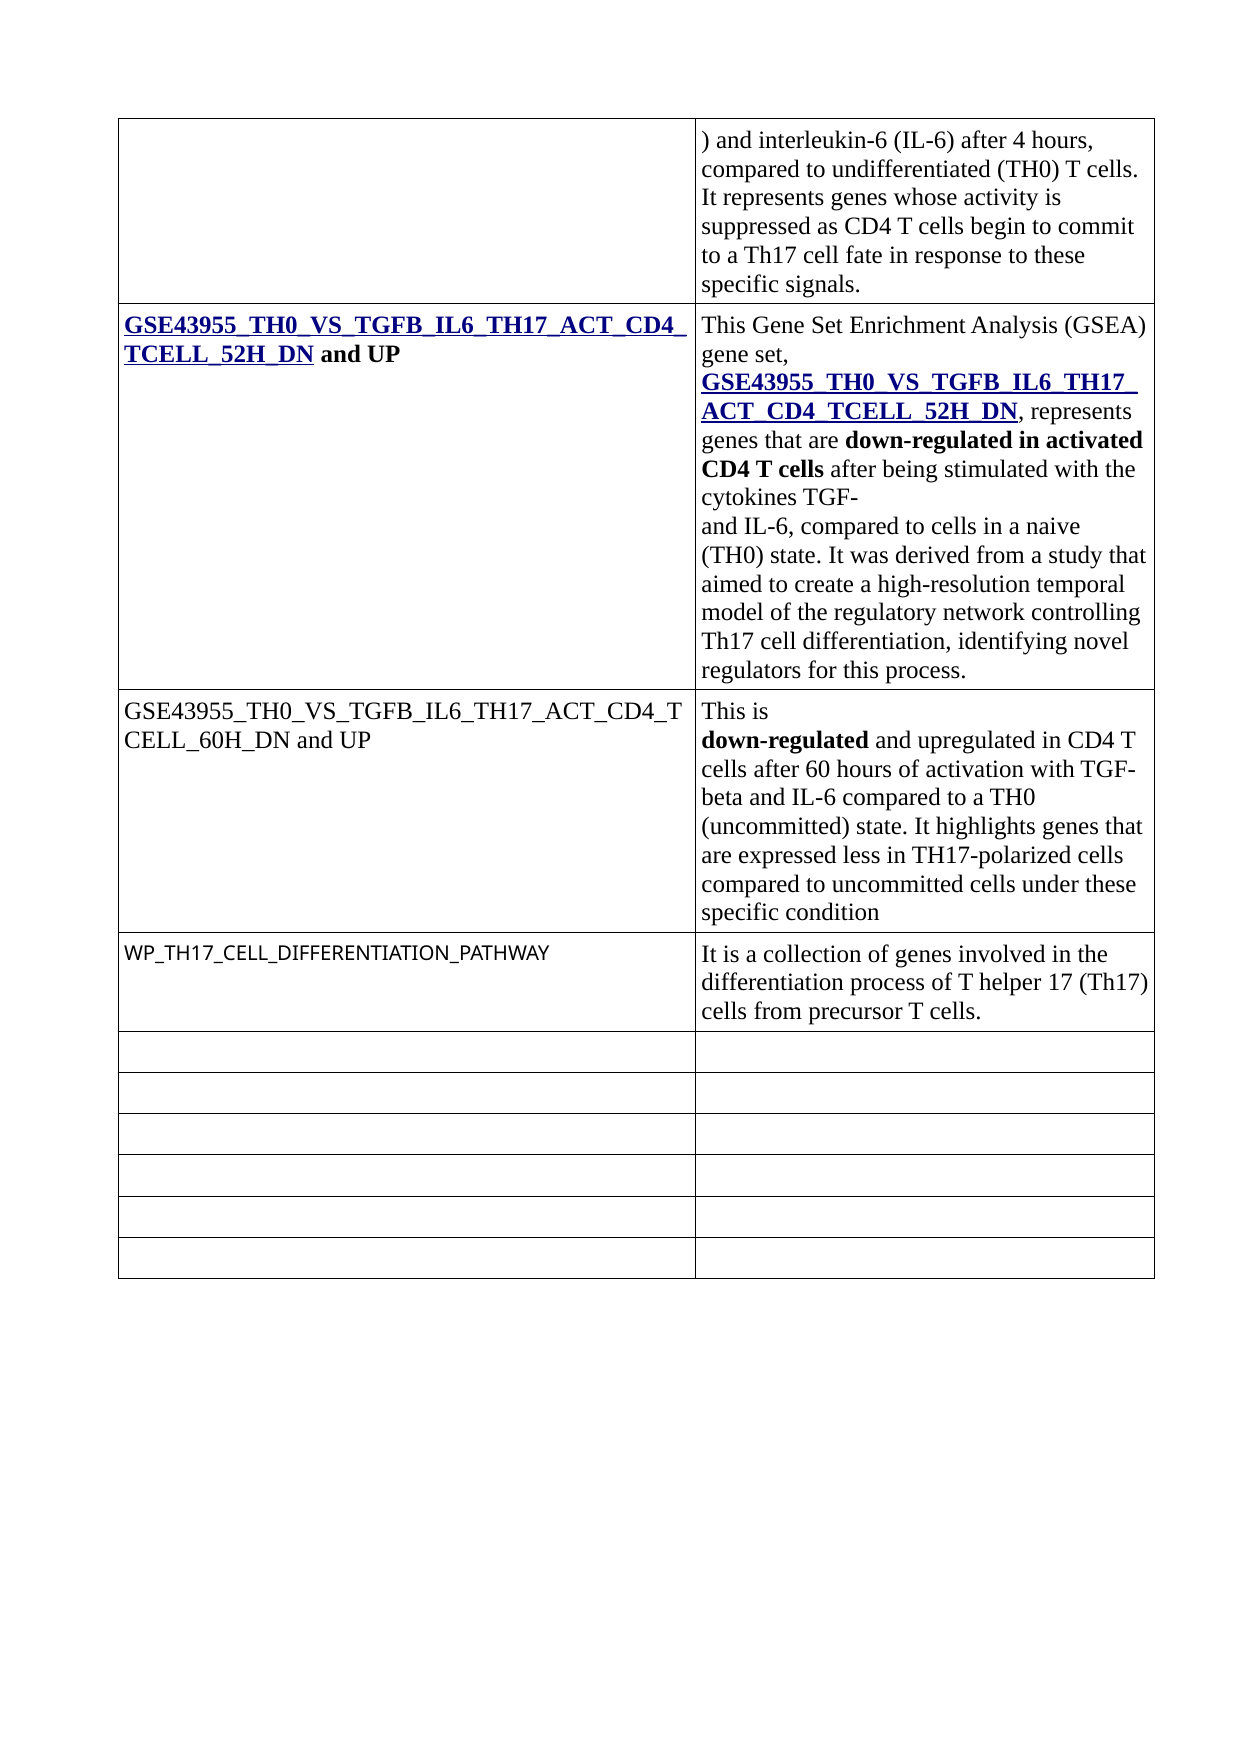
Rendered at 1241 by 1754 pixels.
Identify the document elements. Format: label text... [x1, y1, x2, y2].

table_cell It is a collection of genes involved in the differentiation process of T helper 17 (Th17) cells from precursor T cells. [696, 933, 1154, 1031]
table_cell [696, 1197, 1154, 1237]
table_cell GSE43955_TH0_VS_TGFB_IL6_TH17_ACT_CD4_TCELL_60H_DN and UP [119, 690, 695, 932]
table_cell GSE43955_TH0_VS_TGFB_IL6_TH17_ACT_CD4_TCELL_52H_DN and UP [119, 304, 695, 689]
table_cell [119, 119, 695, 303]
table_cell [696, 1032, 1154, 1072]
table_cell [119, 1238, 695, 1278]
table_cell ) and interleukin-6 (IL-6) after 4 hours, compared to undifferentiated (TH0) T cells. It represents genes whose activity is suppressed as CD4 T cells begin to commit to a Th17 cell fate in response to these specific signals. [696, 119, 1154, 303]
table_cell [696, 1114, 1154, 1154]
table_cell [696, 1238, 1154, 1278]
table_cell [119, 1114, 695, 1154]
table_cell [119, 1155, 695, 1196]
table_cell This Gene Set Enrichment Analysis (GSEA) gene set, GSE43955_TH0_VS_TGFB_IL6_TH17_ACT_CD4_TCELL_52H_DN, represents genes that are down-regulated in activated CD4 T cells after being stimulated with the cytokines TGF- and IL-6, compared to cells in a naive (TH0) state. It was derived from a study that aimed to create a high-resolution temporal model of the regulatory network controlling Th17 cell differentiation, identifying novel regulators for this process. [696, 304, 1154, 689]
table_cell [696, 1155, 1154, 1196]
table_cell [696, 1073, 1154, 1113]
table_cell WP_TH17_CELL_DIFFERENTIATION_PATHWAY [119, 933, 695, 1031]
table_cell This is down-regulated and upregulated in CD4 T cells after 60 hours of activation with TGF-beta and IL-6 compared to a TH0 (uncommitted) state. It highlights genes that are expressed less in TH17-polarized cells compared to uncommitted cells under these specific condition [696, 690, 1154, 932]
table_cell [119, 1032, 695, 1072]
table_cell [119, 1197, 695, 1237]
table_cell [119, 1073, 695, 1113]
